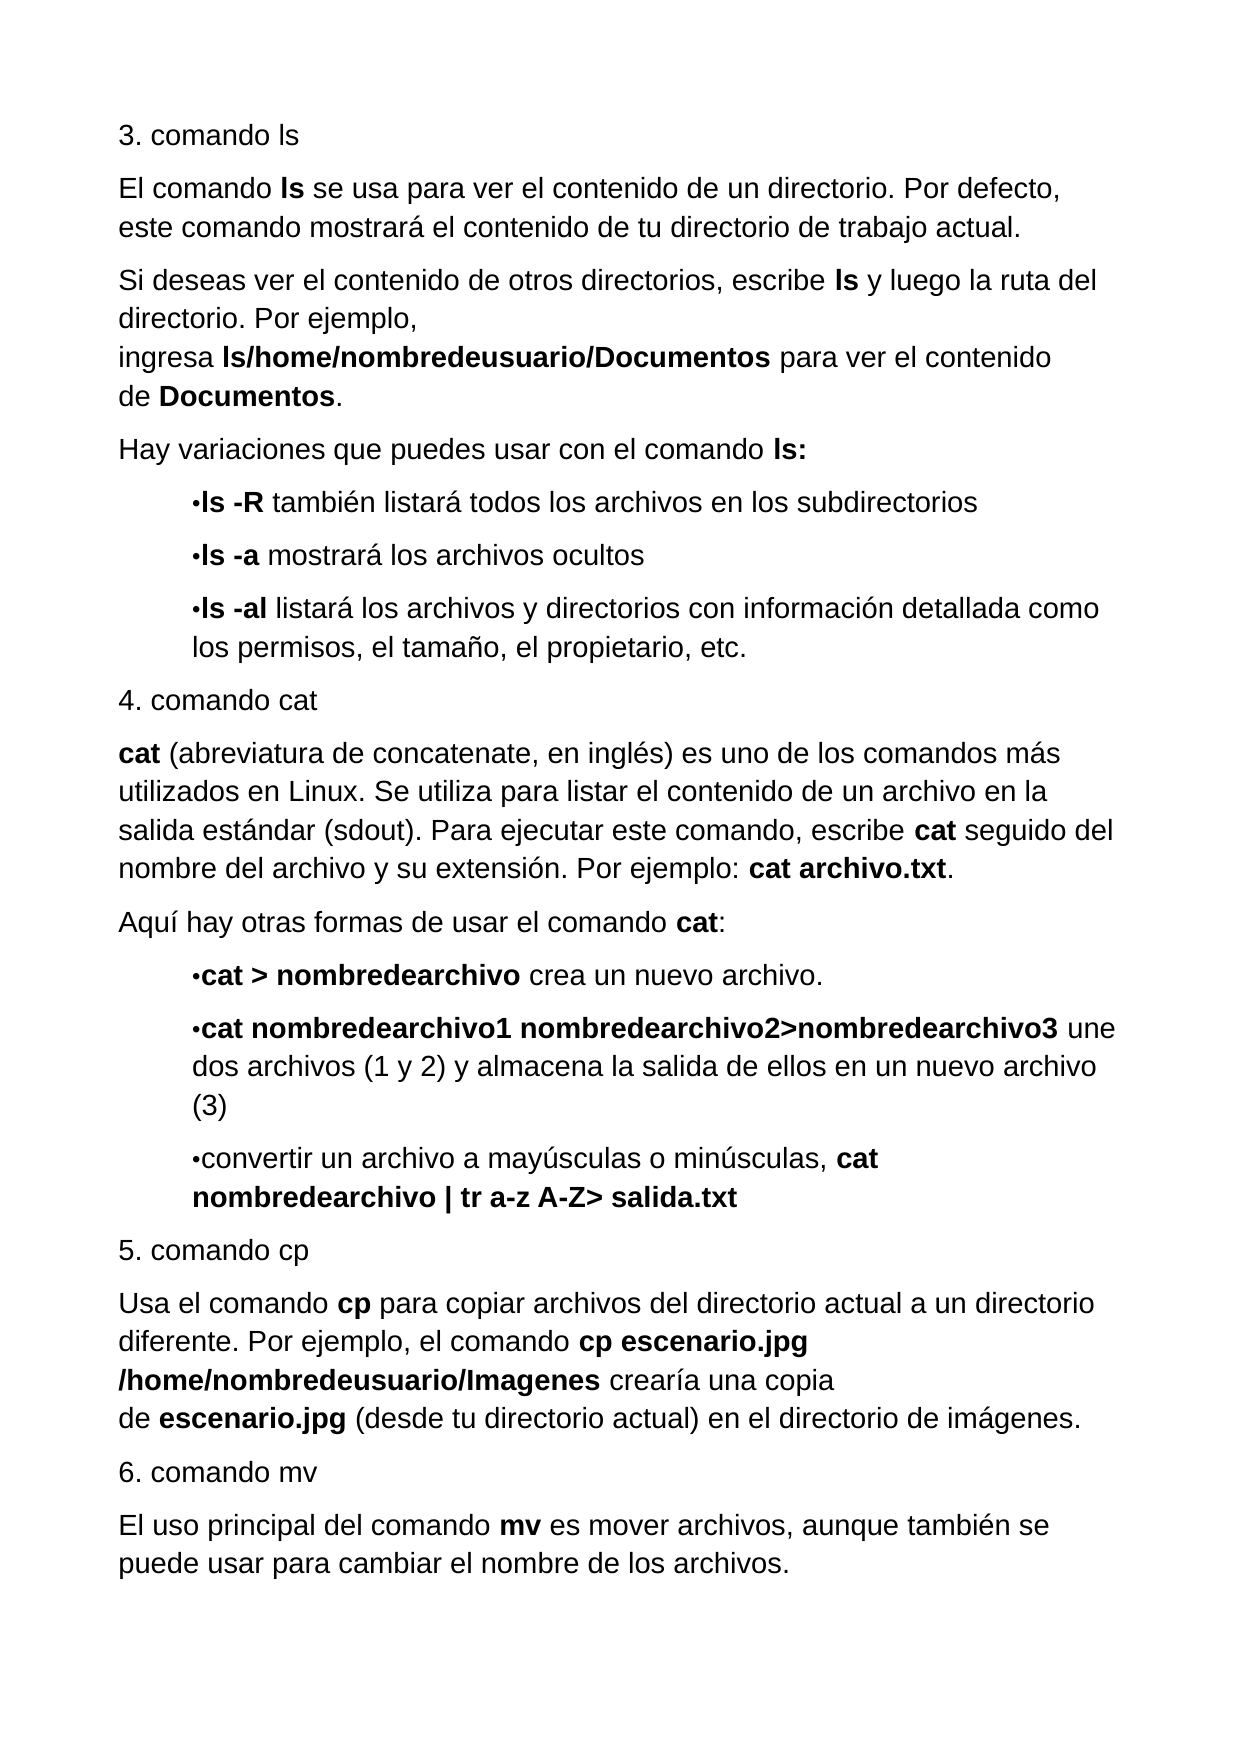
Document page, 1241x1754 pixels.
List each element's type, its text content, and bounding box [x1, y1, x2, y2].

text Aquí hay otras formas de usar el comando cat: [118, 904, 1122, 938]
list convertir un archivo a mayúsculas o minúsculas, cat nombredearchivo | tr a-z A-Z> salida.txt [118, 1141, 1122, 1213]
text El uso principal del comando mv es mover archivos, aunque también se puede usar para cambiar el nombre de los archivos. [118, 1508, 1122, 1580]
text El comando ls se usa para ver el contenido de un directorio. Por defecto, este comando mostrará el contenido de tu directorio de trabajo actual. [118, 171, 1122, 243]
text cat (abreviatura de concatenate, en inglés) es uno de los comandos más utilizados en Linux. Se utiliza para listar el contenido de un archivo en la salida estándar (sdout). Para ejecutar este comando, escribe cat seguido del nombre del archivo y su extensión. Por ejemplo: cat archivo.txt. [118, 736, 1122, 885]
subtitle 6. comando mv [118, 1454, 1122, 1488]
list ls -al listará los archivos y directorios con información detallada como los permisos, el tamaño, el propietario, etc. [118, 591, 1122, 663]
list cat > nombredearchivo crea un nuevo archivo. [118, 958, 1122, 991]
subtitle 5. comando cp [118, 1233, 1122, 1266]
list ls -a mostrará los archivos ocultos [118, 538, 1122, 571]
text Usa el comando cp para copiar archivos del directorio actual a un directorio diferente. Por ejemplo, el comando cp escenario.jpg /home/nombredeusuario/Imagenes crearía una copia de escenario.jpg (desde tu directorio actual) en el directorio de imágenes. [118, 1286, 1122, 1435]
subtitle 4. comando cat [118, 683, 1122, 716]
list ls -R también listará todos los archivos en los subdirectorios [118, 485, 1122, 518]
text Si deseas ver el contenido de otros directorios, escribe ls y luego la ruta del directorio. Por ejemplo, ingresa ls/home/nombredeusuario/Documentos para ver el contenido de Documentos. [118, 263, 1122, 412]
list cat nombredearchivo1 nombredearchivo2>nombredearchivo3 une dos archivos (1 y 2) y almacena la salida de ellos en un nuevo archivo (3) [118, 1011, 1122, 1121]
subtitle 3. comando ls [118, 118, 1122, 152]
text Hay variaciones que puedes usar con el comando ls: [118, 432, 1122, 465]
